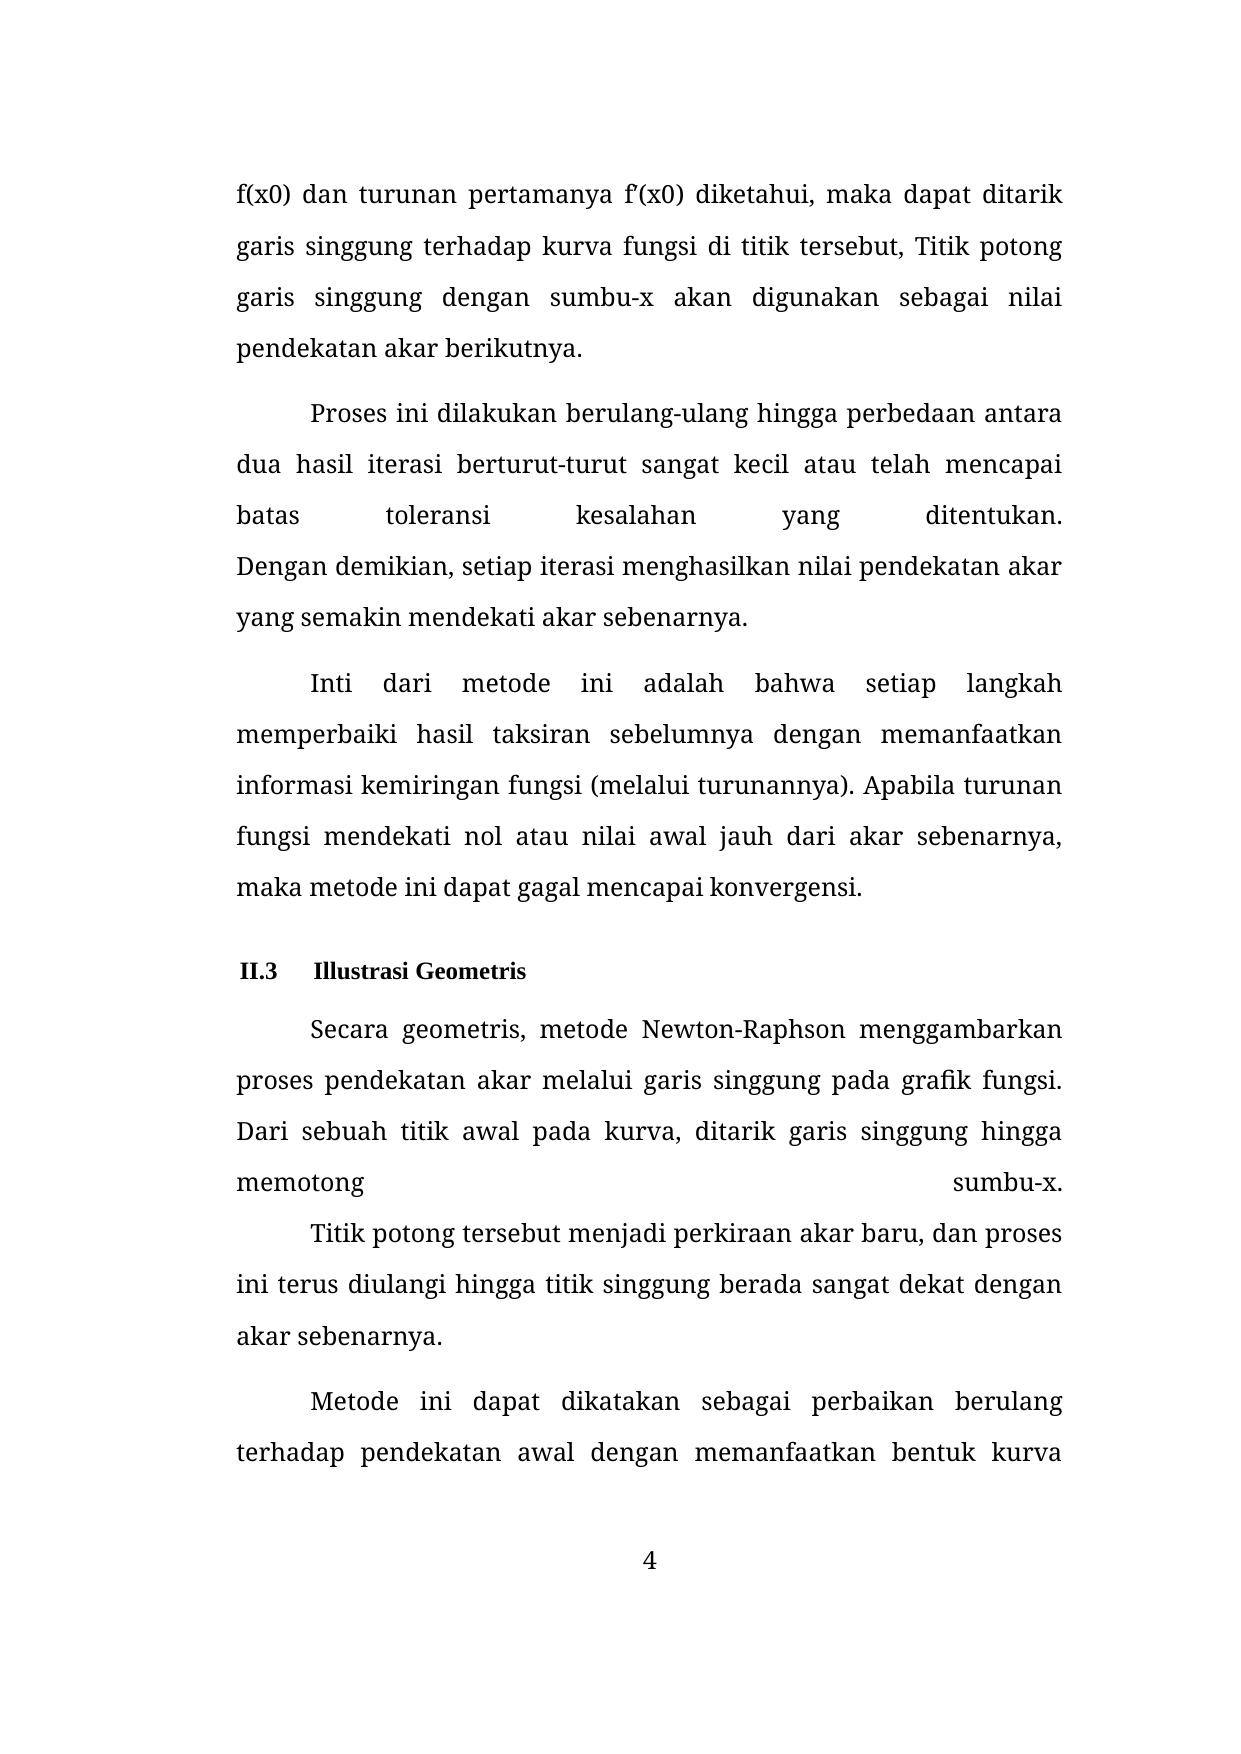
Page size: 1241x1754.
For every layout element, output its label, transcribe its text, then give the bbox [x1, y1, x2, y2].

text f(x0​) dan turunan pertamanya f′(x0​) diketahui, maka dapat ditarik garis singgung terhadap kurva fungsi di titik tersebut, Titik potong garis singgung dengan sumbu-x akan digunakan sebagai nilai pendekatan akar berikutnya. [236, 177, 1063, 364]
text Proses ini dilakukan berulang-ulang hingga perbedaan antara dua hasil iterasi berturut-turut sangat kecil atau telah mencapai batas toleransi kesalahan yang ditentukan. Dengan demikian, setiap iterasi menghasilkan nilai pendekatan akar yang semakin mendekati akar sebenarnya. [236, 396, 1063, 634]
text Inti dari metode ini adalah bahwa setiap langkah memperbaiki hasil taksiran sebelumnya dengan memanfaatkan informasi kemiringan fungsi (melalui turunannya). Apabila turunan fungsi mendekati nol atau nilai awal jauh dari akar sebenarnya, maka metode ini dapat gagal mencapai konvergensi. [236, 666, 1063, 904]
text Secara geometris, metode Newton-Raphson menggambarkan proses pendekatan akar melalui garis singgung pada grafik fungsi. Dari sebuah titik awal pada kurva, ditarik garis singgung hingga memotong sumbu-x. Titik potong tersebut menjadi perkiraan akar baru, dan proses ini terus diulangi hingga titik singgung berada sangat dekat dengan akar sebenarnya. [236, 1012, 1063, 1352]
subtitle Illustrasi Geometris [239, 956, 1060, 985]
text Metode ini dapat dikatakan sebagai perbaikan berulang terhadap pendekatan awal dengan memanfaatkan bentuk kurva [236, 1384, 1063, 1469]
